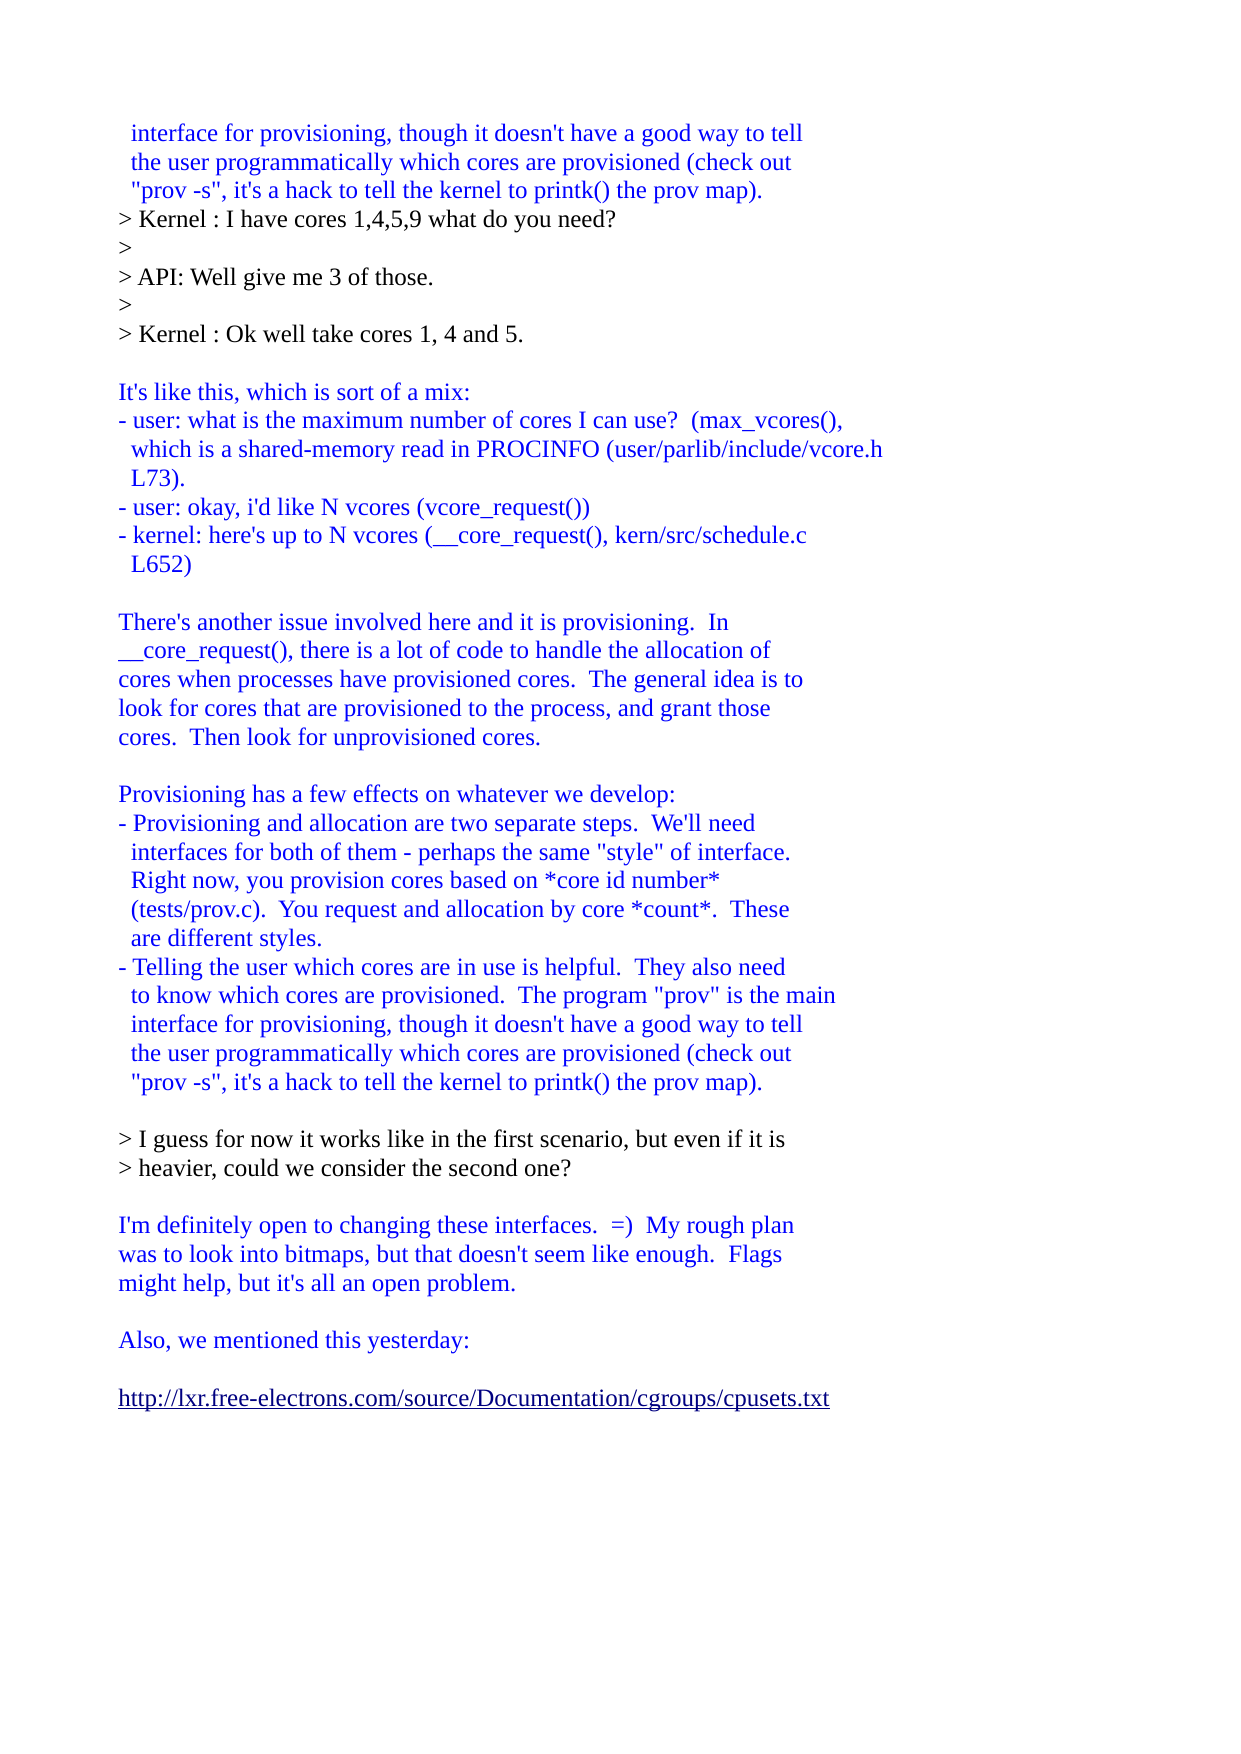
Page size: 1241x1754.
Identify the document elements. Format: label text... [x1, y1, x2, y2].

text interface for provisioning, though it doesn't have a good way to tell the user programmatically which cores are provisioned (check out "prov -s", it's a hack to tell the kernel to printk() the prov map). > Kernel : I have cores 1,4,5,9 what do you need? > > API: Well give me 3 of those. > > Kernel : Ok well take cores 1, 4 and 5. It's like this, which is sort of a mix: - user: what is the maximum number of cores I can use? (max_vcores(), which is a shared-memory read in PROCINFO (user/parlib/include/vcore.h L73). - user: okay, i'd like N vcores (vcore_request()) - kernel: here's up to N vcores (__core_request(), kern/src/schedule.c L652) There's another issue involved here and it is provisioning. In __core_request(), there is a lot of code to handle the allocation of cores when processes have provisioned cores. The general idea is to look for cores that are provisioned to the process, and grant those cores. Then look for unprovisioned cores. Provisioning has a few effects on whatever we develop: - Provisioning and allocation are two separate steps. We'll need interfaces for both of them - perhaps the same "style" of interface. Right now, you provision cores based on *core id number* (tests/prov.c). You request and allocation by core *count*. These are different styles. - Telling the user which cores are in use is helpful. They also need to know which cores are provisioned. The program "prov" is the main interface for provisioning, though it doesn't have a good way to tell the user programmatically which cores are provisioned (check out "prov -s", it's a hack to tell the kernel to printk() the prov map). > I guess for now it works like in the first scenario, but even if it is > heavier, could we consider the second one? I'm definitely open to changing these interfaces. =) My rough plan was to look into bitmaps, but that doesn't seem like enough. Flags might help, but it's all an open problem. Also, we mentioned this yesterday: http://lxr.free-electrons.com/source/Documentation/cgroups/cpusets.txt [118, 118, 1122, 1412]
